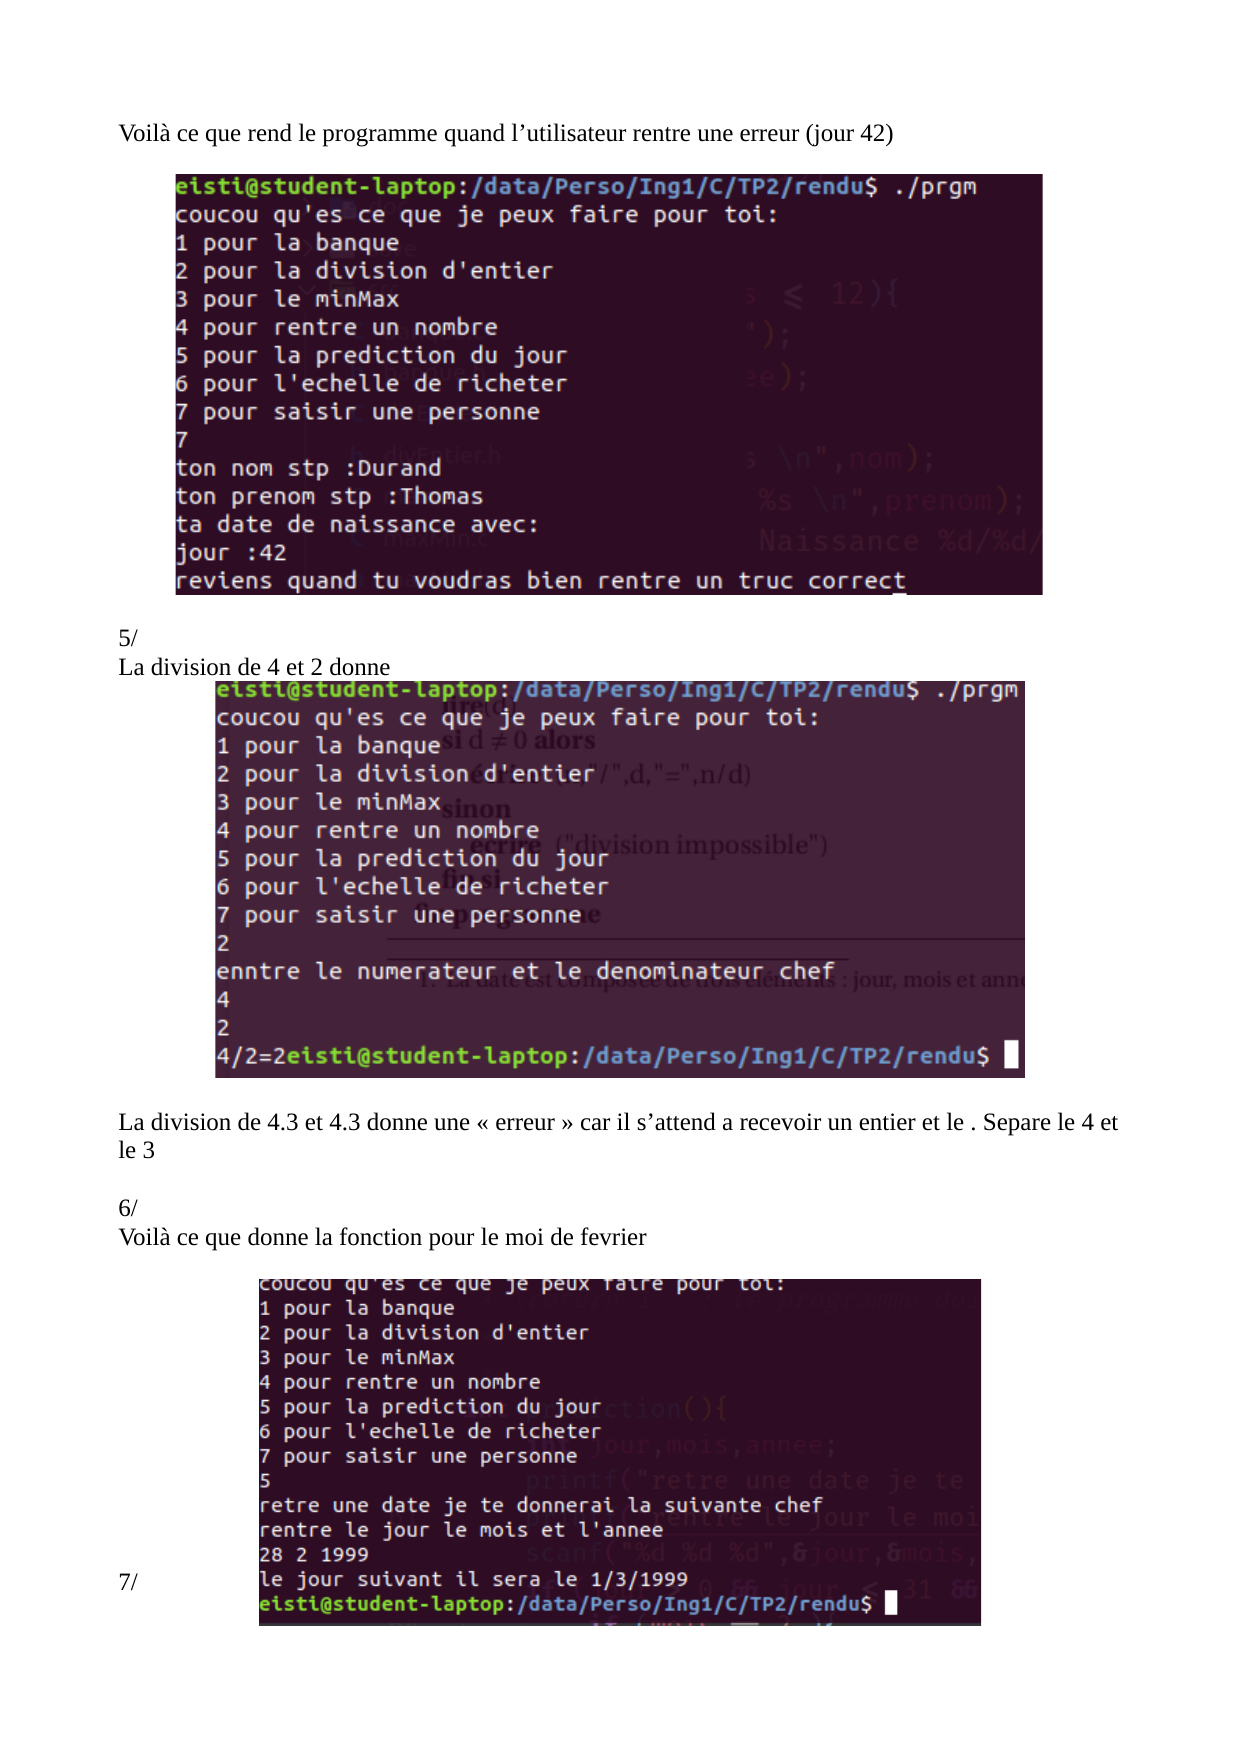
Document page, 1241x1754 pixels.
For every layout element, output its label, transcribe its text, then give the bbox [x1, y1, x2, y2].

picture [215, 681, 1025, 1078]
text 7/ [118, 1567, 259, 1595]
text 5/ [118, 623, 1122, 652]
text La division de 4.3 et 4.3 donne une « erreur » car il s’attend a recevoir un entier et le . Separe le 4 et le 3 [118, 1107, 1122, 1164]
text 6/ [118, 1193, 1122, 1222]
picture [175, 174, 1043, 595]
text Voilà ce que donne la fonction pour le moi de fevrier [118, 1222, 1122, 1250]
picture [259, 1279, 982, 1626]
text Voilà ce que rend le programme quand l’utilisateur rentre une erreur (jour 42) [118, 118, 1122, 147]
text La division de 4 et 2 donne [118, 652, 1122, 681]
text [982, 1567, 1122, 1595]
